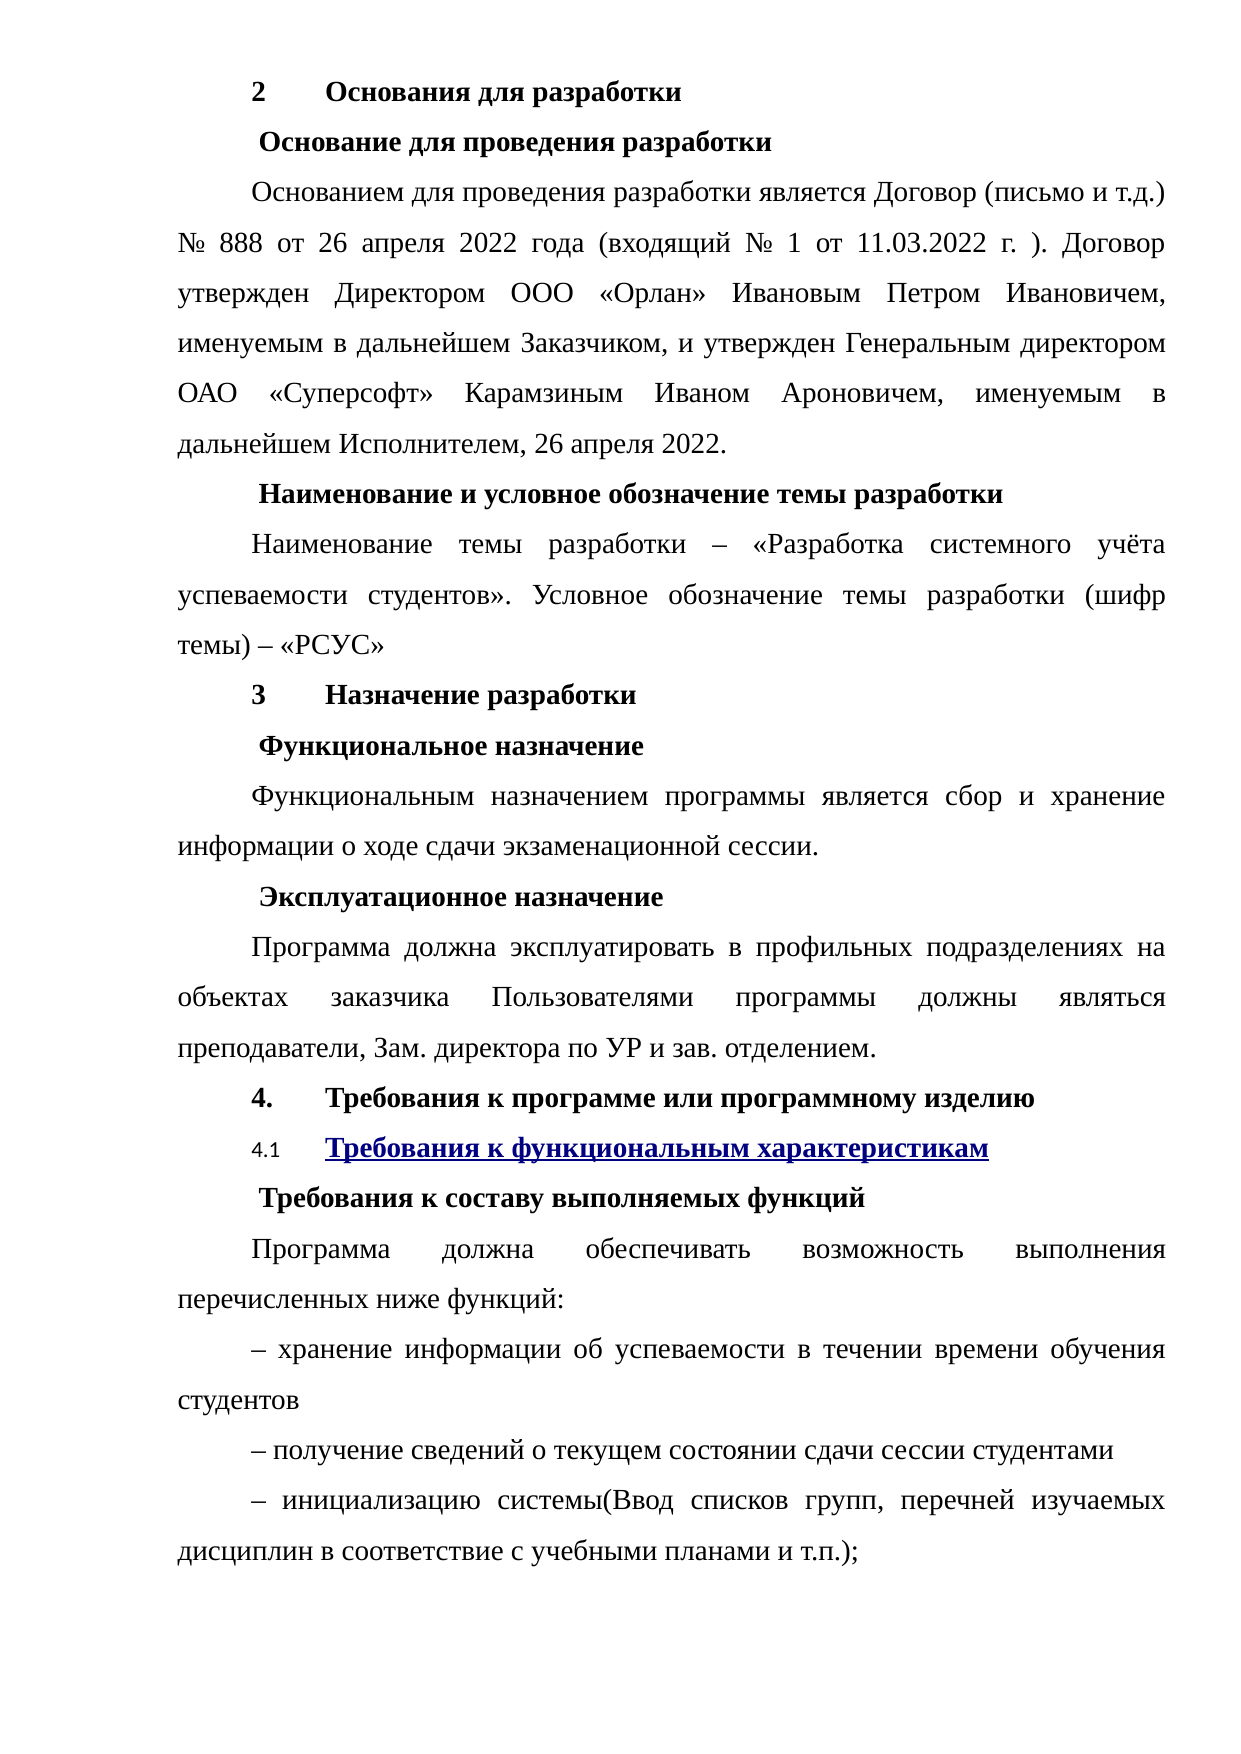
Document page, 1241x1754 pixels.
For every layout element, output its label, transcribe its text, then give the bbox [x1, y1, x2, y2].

list – получение сведений о текущем состоянии сдачи сессии студентами [177, 1432, 1167, 1466]
text Наименование и условное обозначение темы разработки [177, 476, 1167, 510]
list Требования к функциональным характеристикам [177, 1130, 1167, 1164]
text Наименование темы разработки – «Разработка системного учёта успеваемости студентов». Условное обозначение темы разработки (шифр темы) – «РСУС» [177, 527, 1167, 661]
text Основание для проведения разработки [177, 124, 1167, 158]
text Функциональное назначение [177, 728, 1167, 761]
list Основанием для проведения разработки является Договор (письмо и т.д.) № 888 от 26 апреля 2022 года (входящий № 1 от 11.03.2022 г. ). Договор утвержден Директором ООО «Орлан» Ивановым Петром Ивановичем, именуемым в дальнейшем Заказчиком, и утвержден Генеральным директором ОАО «Суперсофт» Карамзиным Иваном Ароновичем, именуемым в дальнейшем Исполнителем, 26 апреля 2022. [177, 174, 1167, 459]
text Эксплуатационное назначение [177, 879, 1167, 912]
list – хранение информации об успеваемости в течении времени обучения студентов [177, 1332, 1167, 1415]
text Функциональным назначением программы является сбор и хранение информации о ходе сдачи экзаменационной сессии. [177, 778, 1167, 862]
list Требования к программе или программному изделию [177, 1080, 1167, 1113]
list Программа должна обеспечивать возможность выполнения перечисленных ниже функций: [177, 1231, 1167, 1315]
list Назначение разработки [177, 677, 1167, 711]
list Основания для разработки [177, 74, 1167, 107]
text Требования к составу выполняемых функций [177, 1181, 1167, 1214]
list Программа должна эксплуатировать в профильных подразделениях на объектах заказчика Пользователями программы должны являться преподаватели, Зам. директора по УР и зав. отделением. [177, 929, 1167, 1063]
list – инициализацию системы(Ввод списков групп, перечней изучаемых дисциплин в соответствие с учебными планами и т.п.); [177, 1482, 1167, 1566]
